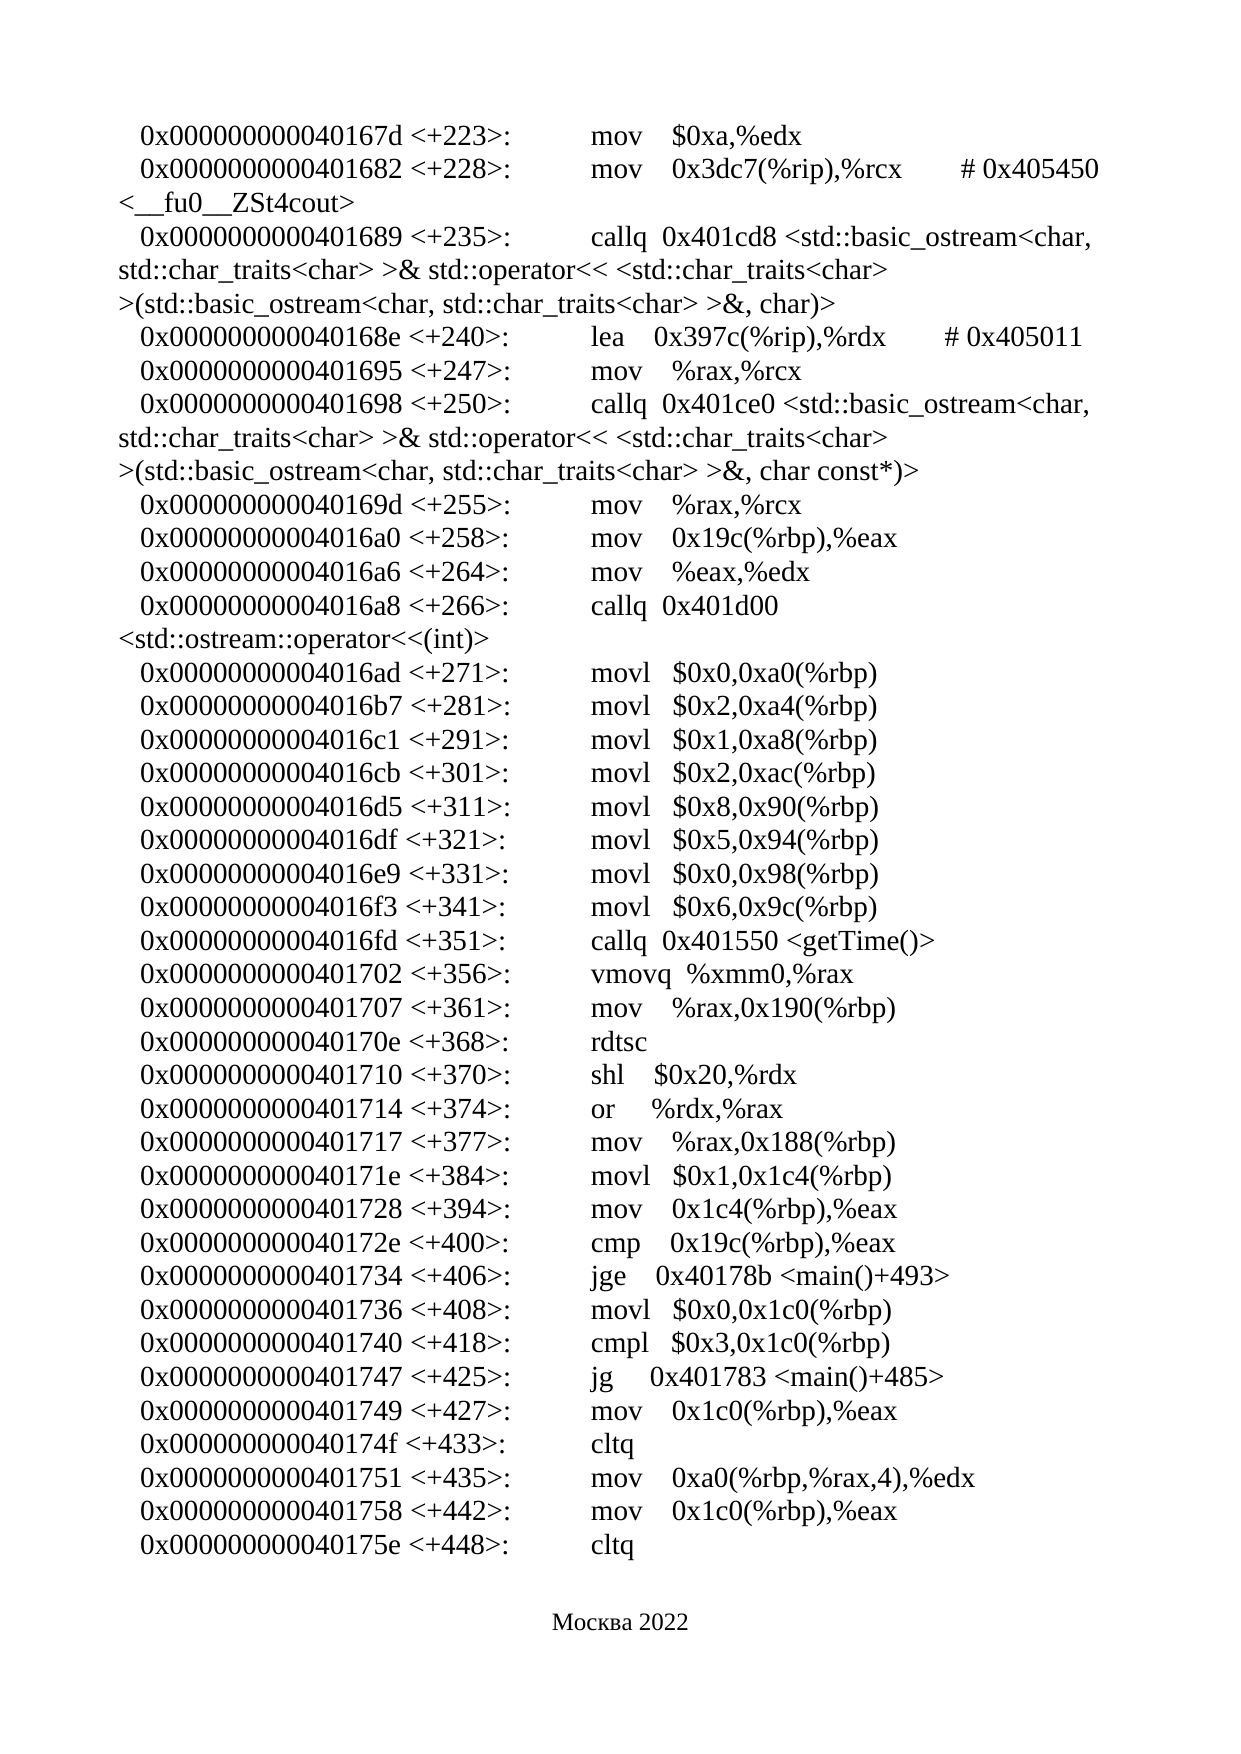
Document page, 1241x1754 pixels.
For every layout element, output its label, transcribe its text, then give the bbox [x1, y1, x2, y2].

text 0x0000000000401714 <+374>: or %rdx,%rax [118, 1091, 1122, 1124]
text 0x0000000000401707 <+361>: mov %rax,0x190(%rbp) [118, 990, 1122, 1024]
text 0x00000000004016a6 <+264>: mov %eax,%edx [118, 554, 1122, 588]
text 0x000000000040172e <+400>: cmp 0x19c(%rbp),%eax [118, 1225, 1122, 1258]
text 0x0000000000401734 <+406>: jge 0x40178b <main()+493> [118, 1258, 1122, 1292]
text 0x0000000000401751 <+435>: mov 0xa0(%rbp,%rax,4),%edx [118, 1460, 1122, 1493]
text 0x0000000000401702 <+356>: vmovq %xmm0,%rax [118, 957, 1122, 990]
text 0x00000000004016cb <+301>: movl $0x2,0xac(%rbp) [118, 755, 1122, 789]
text 0x000000000040175e <+448>: cltq [118, 1527, 1122, 1560]
text 0x00000000004016c1 <+291>: movl $0x1,0xa8(%rbp) [118, 722, 1122, 755]
text 0x0000000000401682 <+228>: mov 0x3dc7(%rip),%rcx # 0x405450 <__fu0__ZSt4cout> [118, 152, 1122, 219]
text 0x000000000040171e <+384>: movl $0x1,0x1c4(%rbp) [118, 1158, 1122, 1191]
text 0x0000000000401758 <+442>: mov 0x1c0(%rbp),%eax [118, 1493, 1122, 1527]
text 0x000000000040168e <+240>: lea 0x397c(%rip),%rdx # 0x405011 [118, 319, 1122, 353]
text 0x00000000004016fd <+351>: callq 0x401550 <getTime()> [118, 923, 1122, 957]
text 0x0000000000401689 <+235>: callq 0x401cd8 <std::basic_ostream<char, std::char_traits<char> >& std::operator<< <std::char_traits<char> >(std::basic_ostream<char, std::char_traits<char> >&, char)> [118, 219, 1122, 319]
text 0x0000000000401740 <+418>: cmpl $0x3,0x1c0(%rbp) [118, 1326, 1122, 1359]
text 0x0000000000401747 <+425>: jg 0x401783 <main()+485> [118, 1359, 1122, 1393]
text 0x000000000040167d <+223>: mov $0xa,%edx [118, 118, 1122, 152]
text 0x0000000000401749 <+427>: mov 0x1c0(%rbp),%eax [118, 1393, 1122, 1426]
text 0x0000000000401698 <+250>: callq 0x401ce0 <std::basic_ostream<char, std::char_traits<char> >& std::operator<< <std::char_traits<char> >(std::basic_ostream<char, std::char_traits<char> >&, char const*)> [118, 386, 1122, 487]
text 0x00000000004016a0 <+258>: mov 0x19c(%rbp),%eax [118, 521, 1122, 554]
text 0x00000000004016d5 <+311>: movl $0x8,0x90(%rbp) [118, 789, 1122, 822]
text 0x00000000004016e9 <+331>: movl $0x0,0x98(%rbp) [118, 856, 1122, 889]
text 0x00000000004016a8 <+266>: callq 0x401d00 <std::ostream::operator<<(int)> [118, 588, 1122, 655]
text 0x0000000000401736 <+408>: movl $0x0,0x1c0(%rbp) [118, 1292, 1122, 1326]
text 0x00000000004016ad <+271>: movl $0x0,0xa0(%rbp) [118, 655, 1122, 688]
text 0x0000000000401695 <+247>: mov %rax,%rcx [118, 353, 1122, 386]
text 0x000000000040169d <+255>: mov %rax,%rcx [118, 487, 1122, 521]
text 0x00000000004016b7 <+281>: movl $0x2,0xa4(%rbp) [118, 688, 1122, 722]
text 0x000000000040174f <+433>: cltq [118, 1426, 1122, 1460]
text 0x000000000040170e <+368>: rdtsc [118, 1024, 1122, 1057]
text 0x0000000000401728 <+394>: mov 0x1c4(%rbp),%eax [118, 1191, 1122, 1225]
text 0x00000000004016df <+321>: movl $0x5,0x94(%rbp) [118, 822, 1122, 856]
text 0x0000000000401710 <+370>: shl $0x20,%rdx [118, 1057, 1122, 1091]
text 0x00000000004016f3 <+341>: movl $0x6,0x9c(%rbp) [118, 889, 1122, 923]
text 0x0000000000401717 <+377>: mov %rax,0x188(%rbp) [118, 1124, 1122, 1158]
